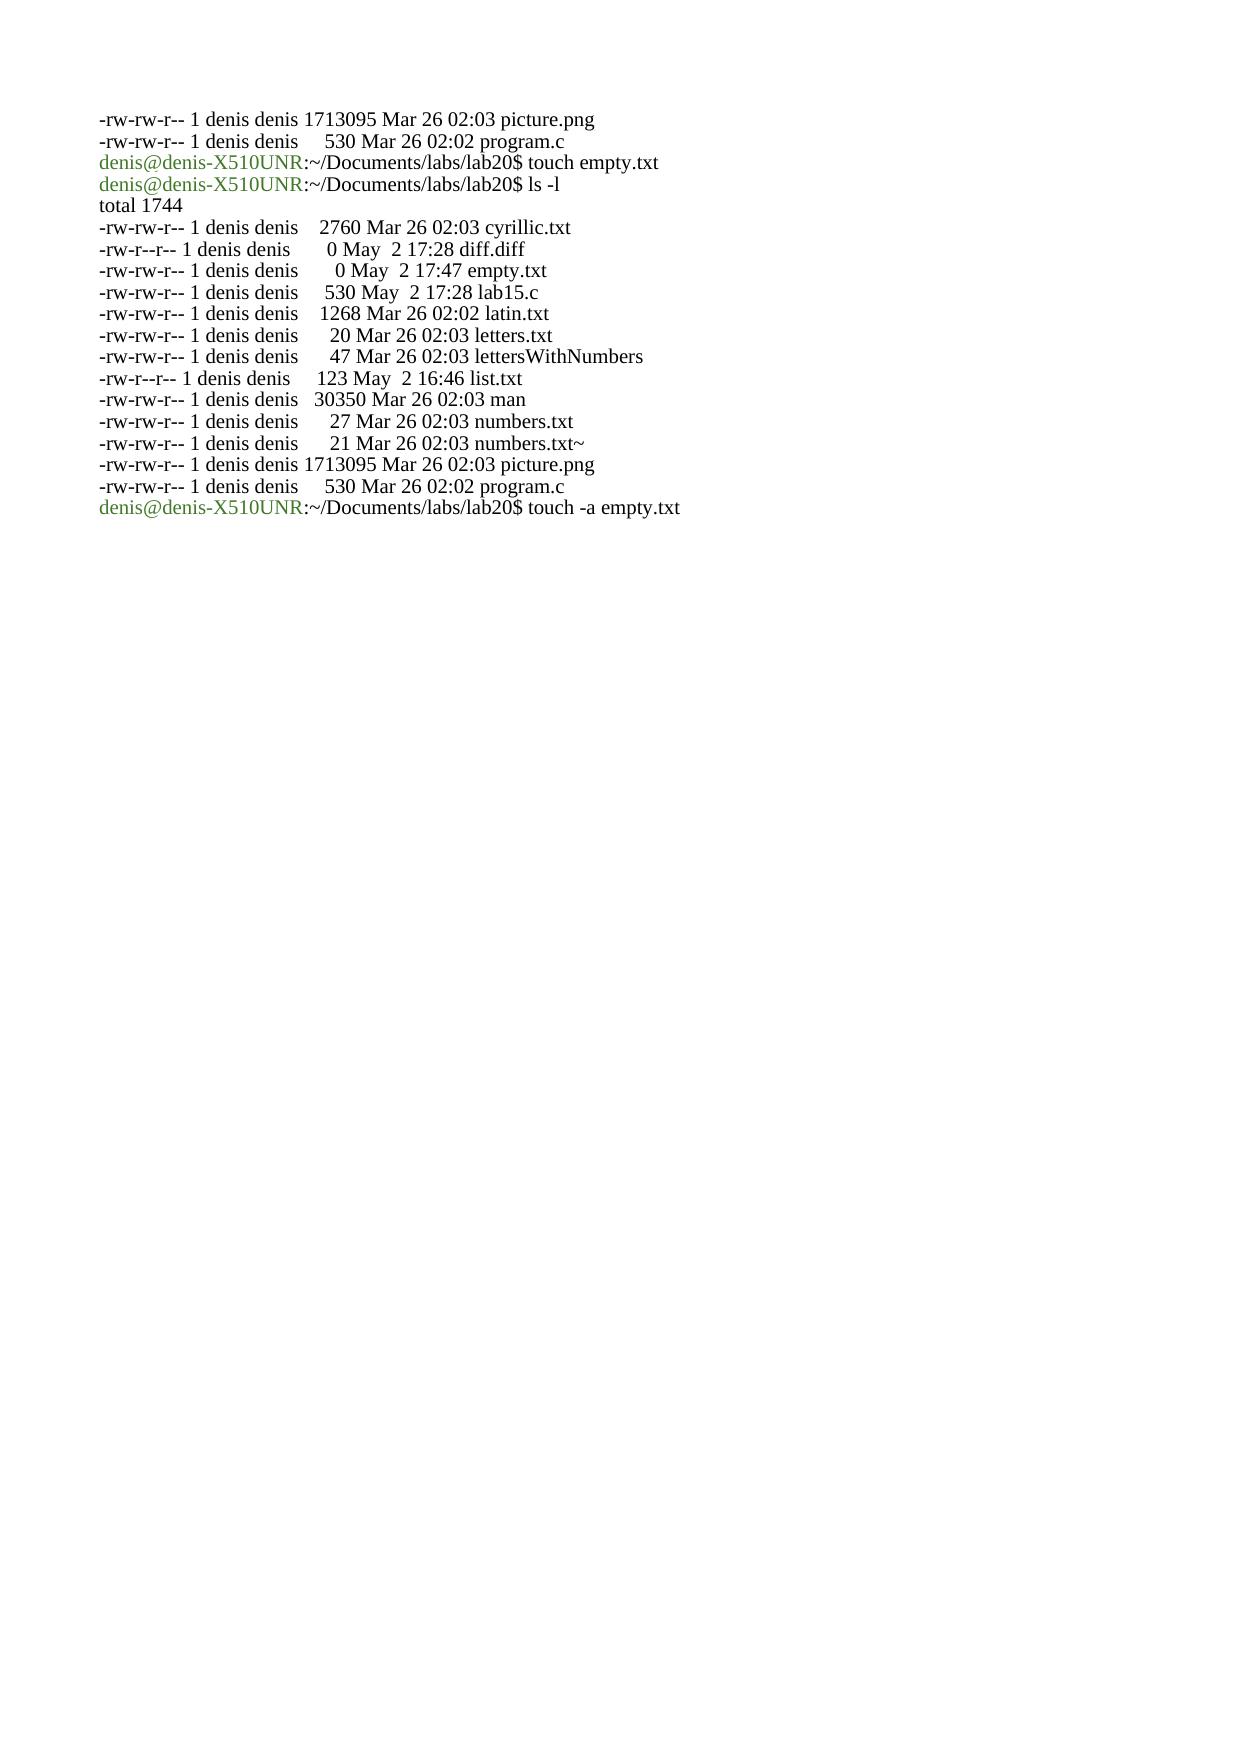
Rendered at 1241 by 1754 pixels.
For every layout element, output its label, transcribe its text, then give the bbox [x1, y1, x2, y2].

text -rw-rw-r-- 1 denis denis 1268 Mar 26 02:02 latin.txt [99, 303, 1127, 325]
text -rw-rw-r-- 1 denis denis 47 Mar 26 02:03 lettersWithNumbers [99, 347, 1127, 368]
text -rw-rw-r-- 1 denis denis 0 May 2 17:47 empty.txt [99, 260, 1127, 282]
text -rw-rw-r-- 1 denis denis 20 Mar 26 02:03 letters.txt [99, 325, 1127, 347]
text -rw-rw-r-- 1 denis denis 1713095 Mar 26 02:03 picture.png [99, 109, 1127, 131]
text -rw-rw-r-- 1 denis denis 21 Mar 26 02:03 numbers.txt~ [99, 433, 1127, 454]
text -rw-rw-r-- 1 denis denis 530 Mar 26 02:02 program.c [99, 476, 1127, 497]
text -rw-rw-r-- 1 denis denis 27 Mar 26 02:03 numbers.txt [99, 411, 1127, 433]
text -rw-rw-r-- 1 denis denis 530 May 2 17:28 lab15.c [99, 282, 1127, 303]
text denis@denis-X510UNR:~/Documents/labs/lab20$ touch empty.txt [99, 152, 1127, 174]
text -rw-rw-r-- 1 denis denis 530 Mar 26 02:02 program.c [99, 131, 1127, 152]
text denis@denis-X510UNR:~/Documents/labs/lab20$ touch -a empty.txt [99, 497, 1127, 519]
text -rw-rw-r-- 1 denis denis 30350 Mar 26 02:03 man [99, 390, 1127, 411]
text -rw-rw-r-- 1 denis denis 2760 Mar 26 02:03 cyrillic.txt [99, 217, 1127, 239]
text -rw-r--r-- 1 denis denis 0 May 2 17:28 diff.diff [99, 239, 1127, 260]
text -rw-r--r-- 1 denis denis 123 May 2 16:46 list.txt [99, 368, 1127, 390]
text -rw-rw-r-- 1 denis denis 1713095 Mar 26 02:03 picture.png [99, 454, 1127, 476]
text denis@denis-X510UNR:~/Documents/labs/lab20$ ls -l [99, 174, 1127, 196]
text total 1744 [99, 196, 1127, 217]
